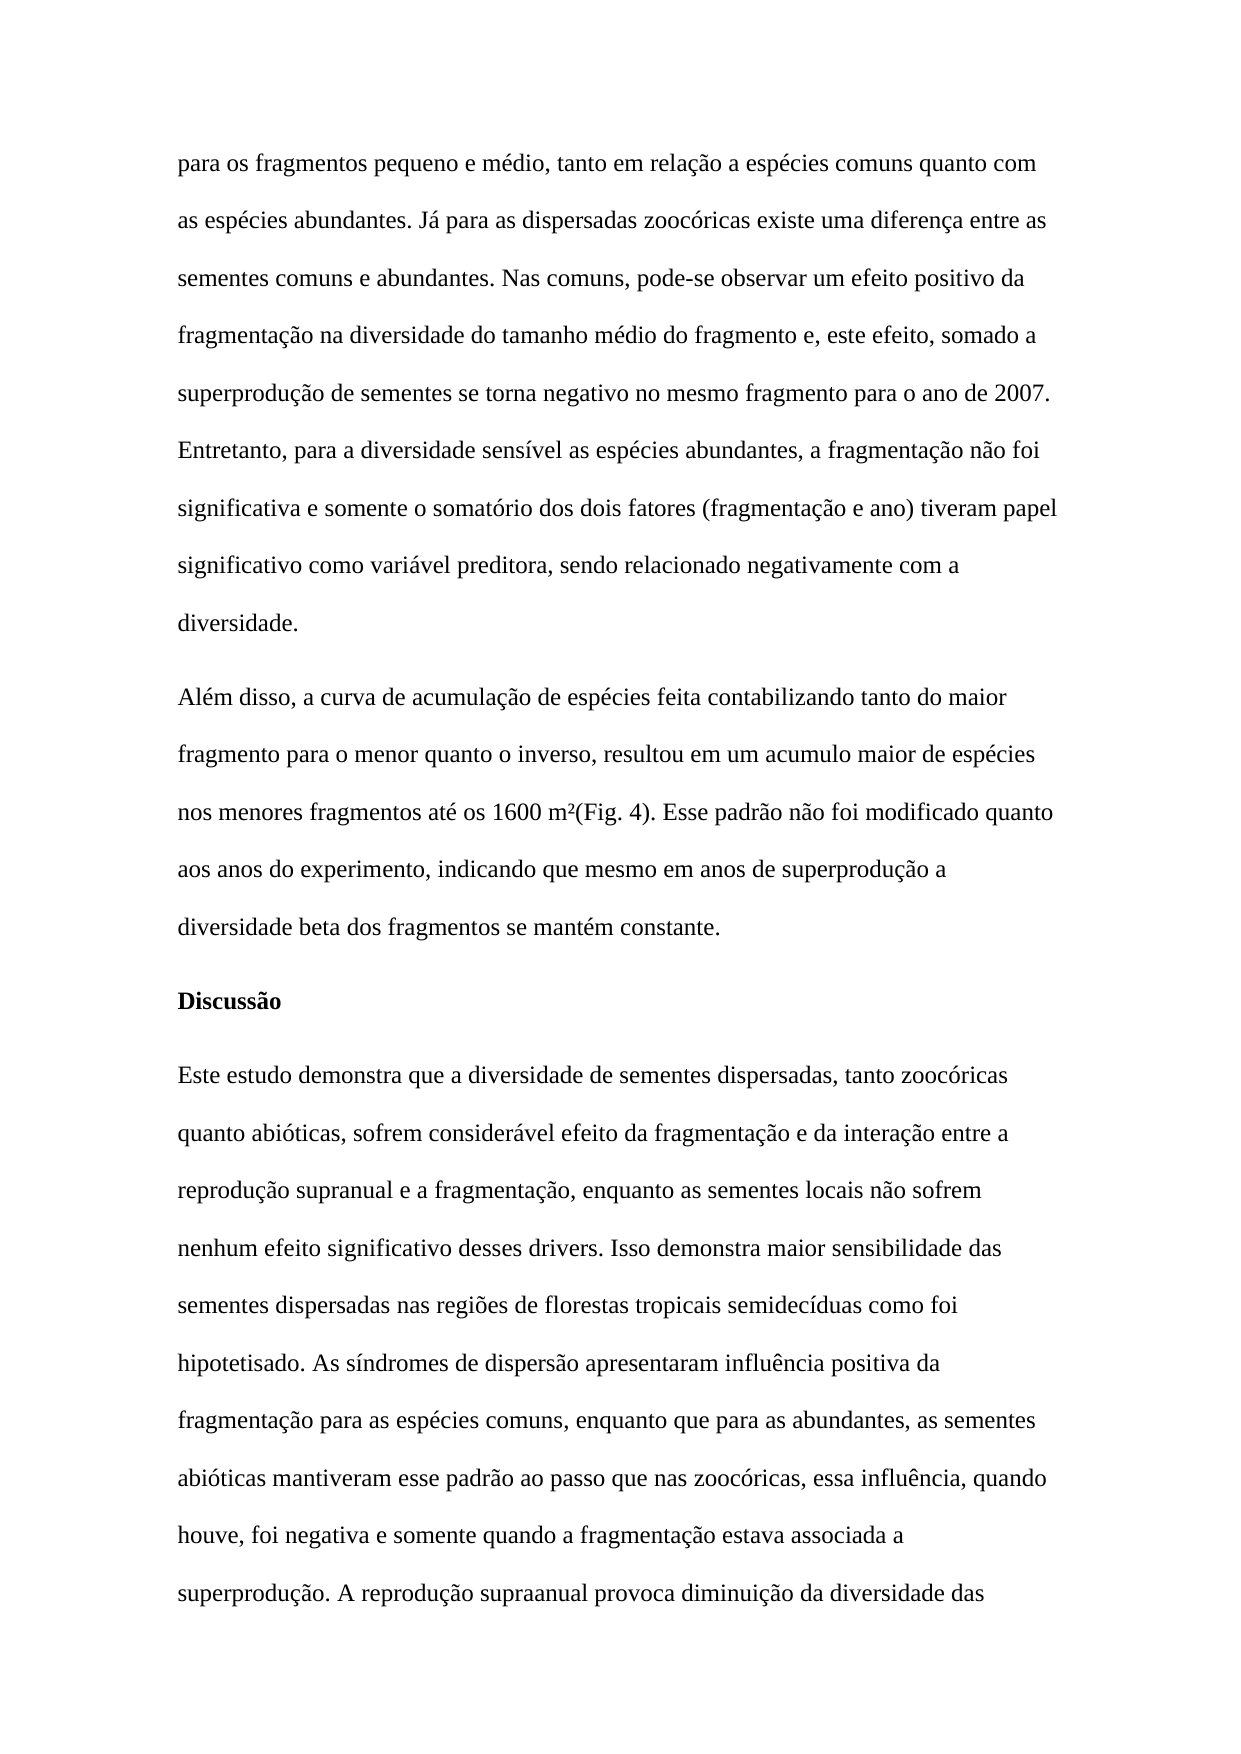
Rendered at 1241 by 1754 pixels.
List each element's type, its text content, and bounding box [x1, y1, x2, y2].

text Este estudo demonstra que a diversidade de sementes dispersadas, tanto zoocóricas quanto abióticas, sofrem considerável efeito da fragmentação e da interação entre a reprodução supranual e a fragmentação, enquanto as sementes locais não sofrem nenhum efeito significativo desses drivers. Isso demonstra maior sensibilidade das sementes dispersadas nas regiões de florestas tropicais semidecíduas como foi hipotetisado. As síndromes de dispersão apresentaram influência positiva da fragmentação para as espécies comuns, enquanto que para as abundantes, as sementes abióticas mantiveram esse padrão ao passo que nas zoocóricas, essa influência, quando houve, foi negativa e somente quando a fragmentação estava associada a superprodução. A reprodução supraanual provoca diminuição da diversidade das [177, 1060, 1063, 1606]
text Discussão [177, 986, 1063, 1015]
text para os fragmentos pequeno e médio, tanto em relação a espécies comuns quanto com as espécies abundantes. Já para as dispersadas zoocóricas existe uma diferença entre as sementes comuns e abundantes. Nas comuns, pode-se observar um efeito positivo da fragmentação na diversidade do tamanho médio do fragmento e, este efeito, somado a superprodução de sementes se torna negativo no mesmo fragmento para o ano de 2007. Entretanto, para a diversidade sensível as espécies abundantes, a fragmentação não foi significativa e somente o somatório dos dois fatores (fragmentação e ano) tiveram papel significativo como variável preditora, sendo relacionado negativamente com a diversidade. [177, 148, 1063, 636]
text Além disso, a curva de acumulação de espécies feita contabilizando tanto do maior fragmento para o menor quanto o inverso, resultou em um acumulo maior de espécies nos menores fragmentos até os 1600 m²(Fig. 4). Esse padrão não foi modificado quanto aos anos do experimento, indicando que mesmo em anos de superprodução a diversidade beta dos fragmentos se mantém constante. [177, 682, 1063, 941]
